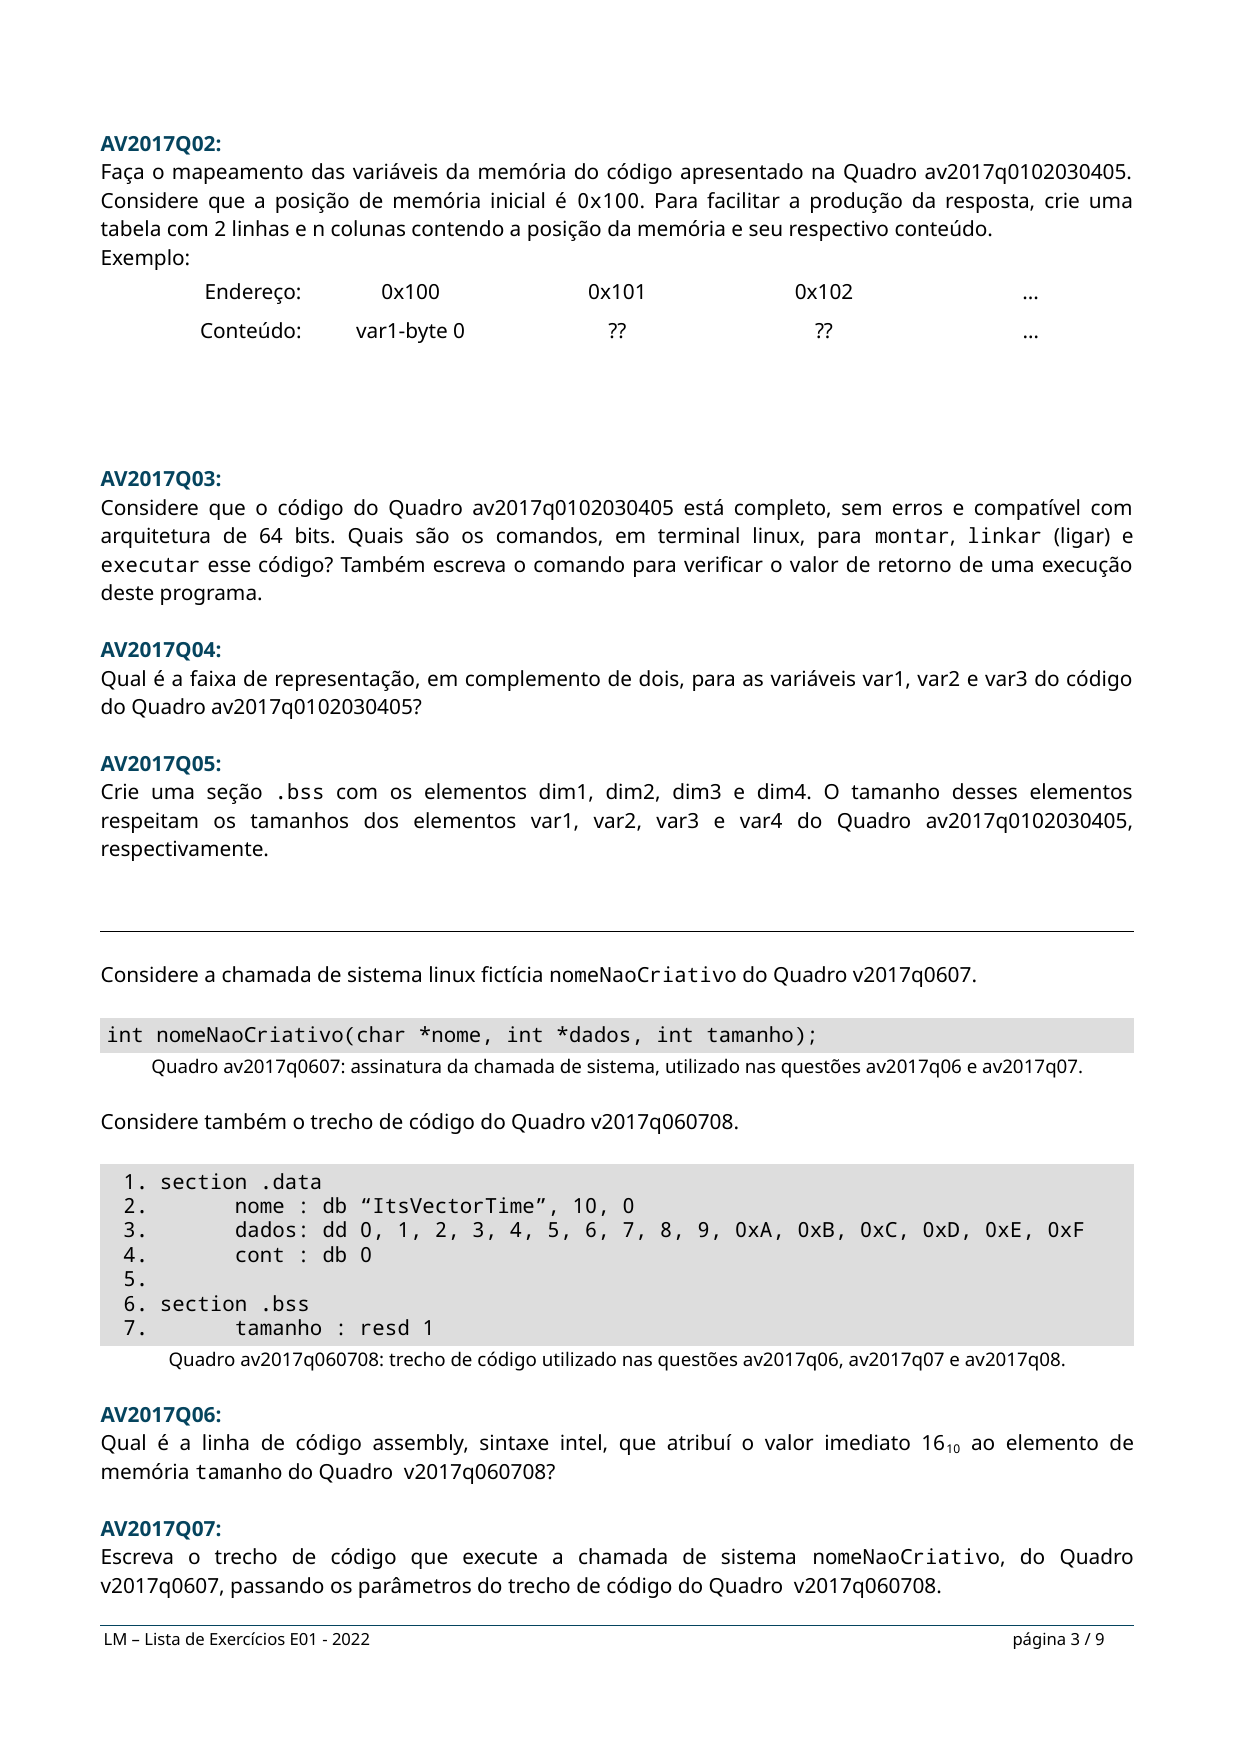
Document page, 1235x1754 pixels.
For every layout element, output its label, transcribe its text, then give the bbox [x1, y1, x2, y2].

table_header ... [927, 271, 1134, 311]
text Considere que o código do Quadro av2017q0102030405 está completo, sem erros e compatível com arquitetura de 64 bits. Quais são os comandos, em terminal linux, para montar, linkar (ligar) e executar esse código? Também escreva o comando para verificar o valor de retorno de uma execução deste programa. [100, 493, 1134, 607]
table_cell … [927, 311, 1134, 351]
table_header int nomeNaoCriativo(char *nome, int *dados, int tamanho); [100, 1018, 1134, 1053]
text Considere a chamada de sistema linux fictícia nomeNaoCriativo do Quadro v2017q0607. [100, 961, 1134, 989]
table_cell ?? [514, 311, 720, 351]
text Qual é a linha de código assembly, sintaxe intel, que atribuí o valor imediato 1610 ao elemento de memória tamanho do Quadro v2017q060708? [100, 1428, 1134, 1485]
table_header 0x101 [514, 271, 720, 311]
text Escreva o trecho de código que execute a chamada de sistema nomeNaoCriativo, do Quadro v2017q0607, passando os parâmetros do trecho de código do Quadro v2017q060708. [100, 1542, 1134, 1599]
text Qual é a faixa de representação, em complemento de dois, para as variáveis var1, var2 e var3 do código do Quadro av2017q0102030405? [100, 664, 1134, 721]
table_cell var1-byte 0 [307, 311, 514, 351]
table_header 0x102 [720, 271, 927, 311]
text AV2017Q04: [100, 635, 1134, 664]
table_header section .data nome : db “ItsVectorTime”, 10, 0 dados: dd 0, 1, 2, 3, 4, 5, 6, 7, 8, 9, 0xA, 0xB, 0xC, 0xD, 0xE, 0xF cont : db 0 section .bss tamanho : resd 1 [154, 1164, 1134, 1346]
text Crie uma seção .bss com os elementos dim1, dim2, dim3 e dim4. O tamanho desses elementos respeitam os tamanhos dos elementos var1, var2, var3 e var4 do Quadro av2017q0102030405, respectivamente. [100, 777, 1134, 863]
text AV2017Q05: [100, 749, 1134, 777]
table_cell Conteúdo: [100, 311, 307, 351]
text AV2017Q07: [100, 1514, 1134, 1542]
table_header 1. 2. 3. 4. 5. 6. 7. [100, 1164, 154, 1346]
table_cell ?? [720, 311, 927, 351]
text Faça o mapeamento das variáveis da memória do código apresentado na Quadro av2017q0102030405. Considere que a posição de memória inicial é 0x100. Para facilitar a produção da resposta, crie uma tabela com 2 linhas e n colunas contendo a posição da memória e seu respectivo conteúdo. [100, 157, 1134, 243]
text AV2017Q03: [100, 464, 1134, 493]
text AV2017Q02: [100, 129, 1134, 157]
text Quadro av2017q0607: assinatura da chamada de sistema, utilizado nas questões av2017q06 e av2017q07. [100, 1053, 1134, 1079]
table_header Endereço: [100, 271, 307, 311]
table_header 0x100 [307, 271, 514, 311]
text Quadro av2017q060708: trecho de código utilizado nas questões av2017q06, av2017q07 e av2017q08. [100, 1346, 1134, 1372]
text AV2017Q06: [100, 1400, 1134, 1428]
table_header [100, 891, 1134, 931]
text Considere também o trecho de código do Quadro v2017q060708. [100, 1107, 1134, 1136]
text Exemplo: [100, 243, 1134, 271]
